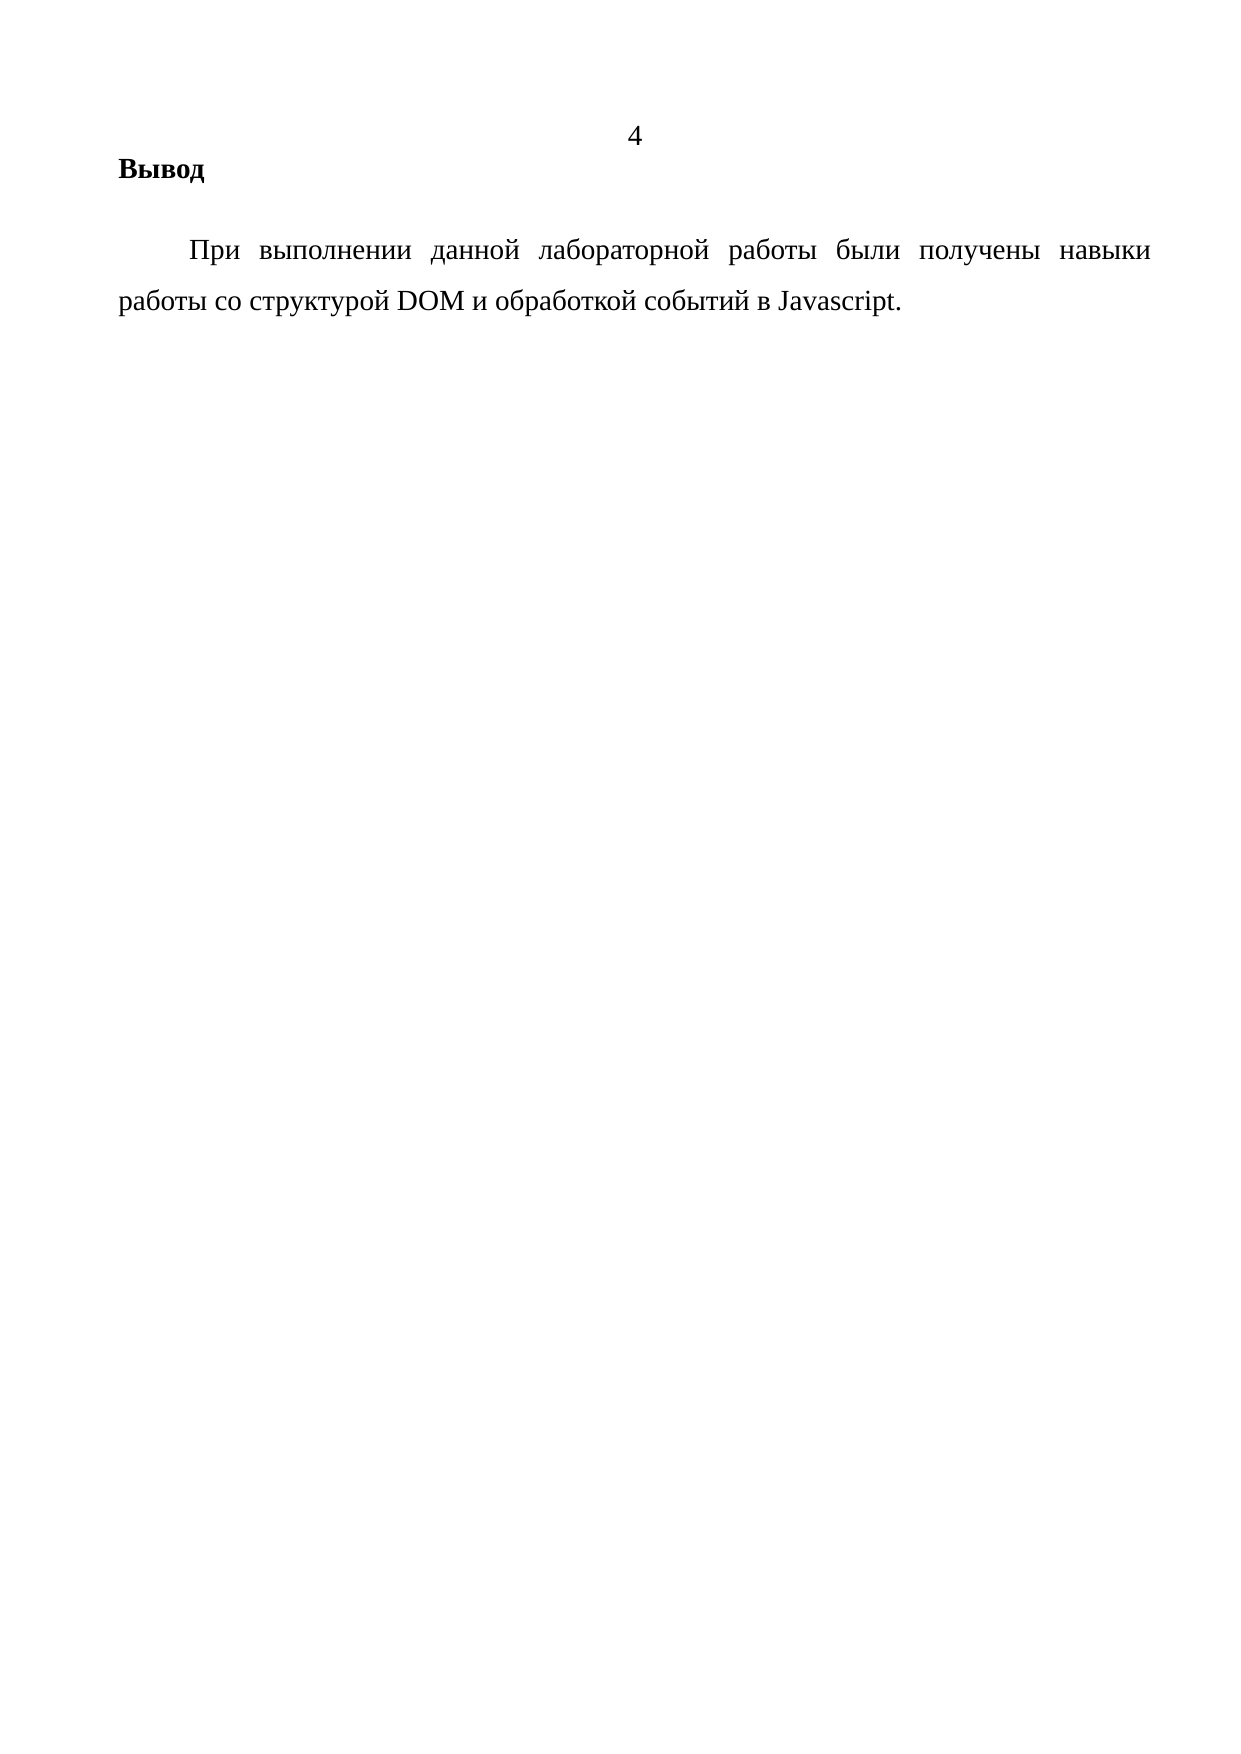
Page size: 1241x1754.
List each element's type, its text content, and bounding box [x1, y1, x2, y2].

subtitle Вывод [118, 152, 1152, 185]
text При выполнении данной лабораторной работы были получены навыки работы со структурой DOM и обработкой событий в Javascript. [118, 232, 1152, 316]
